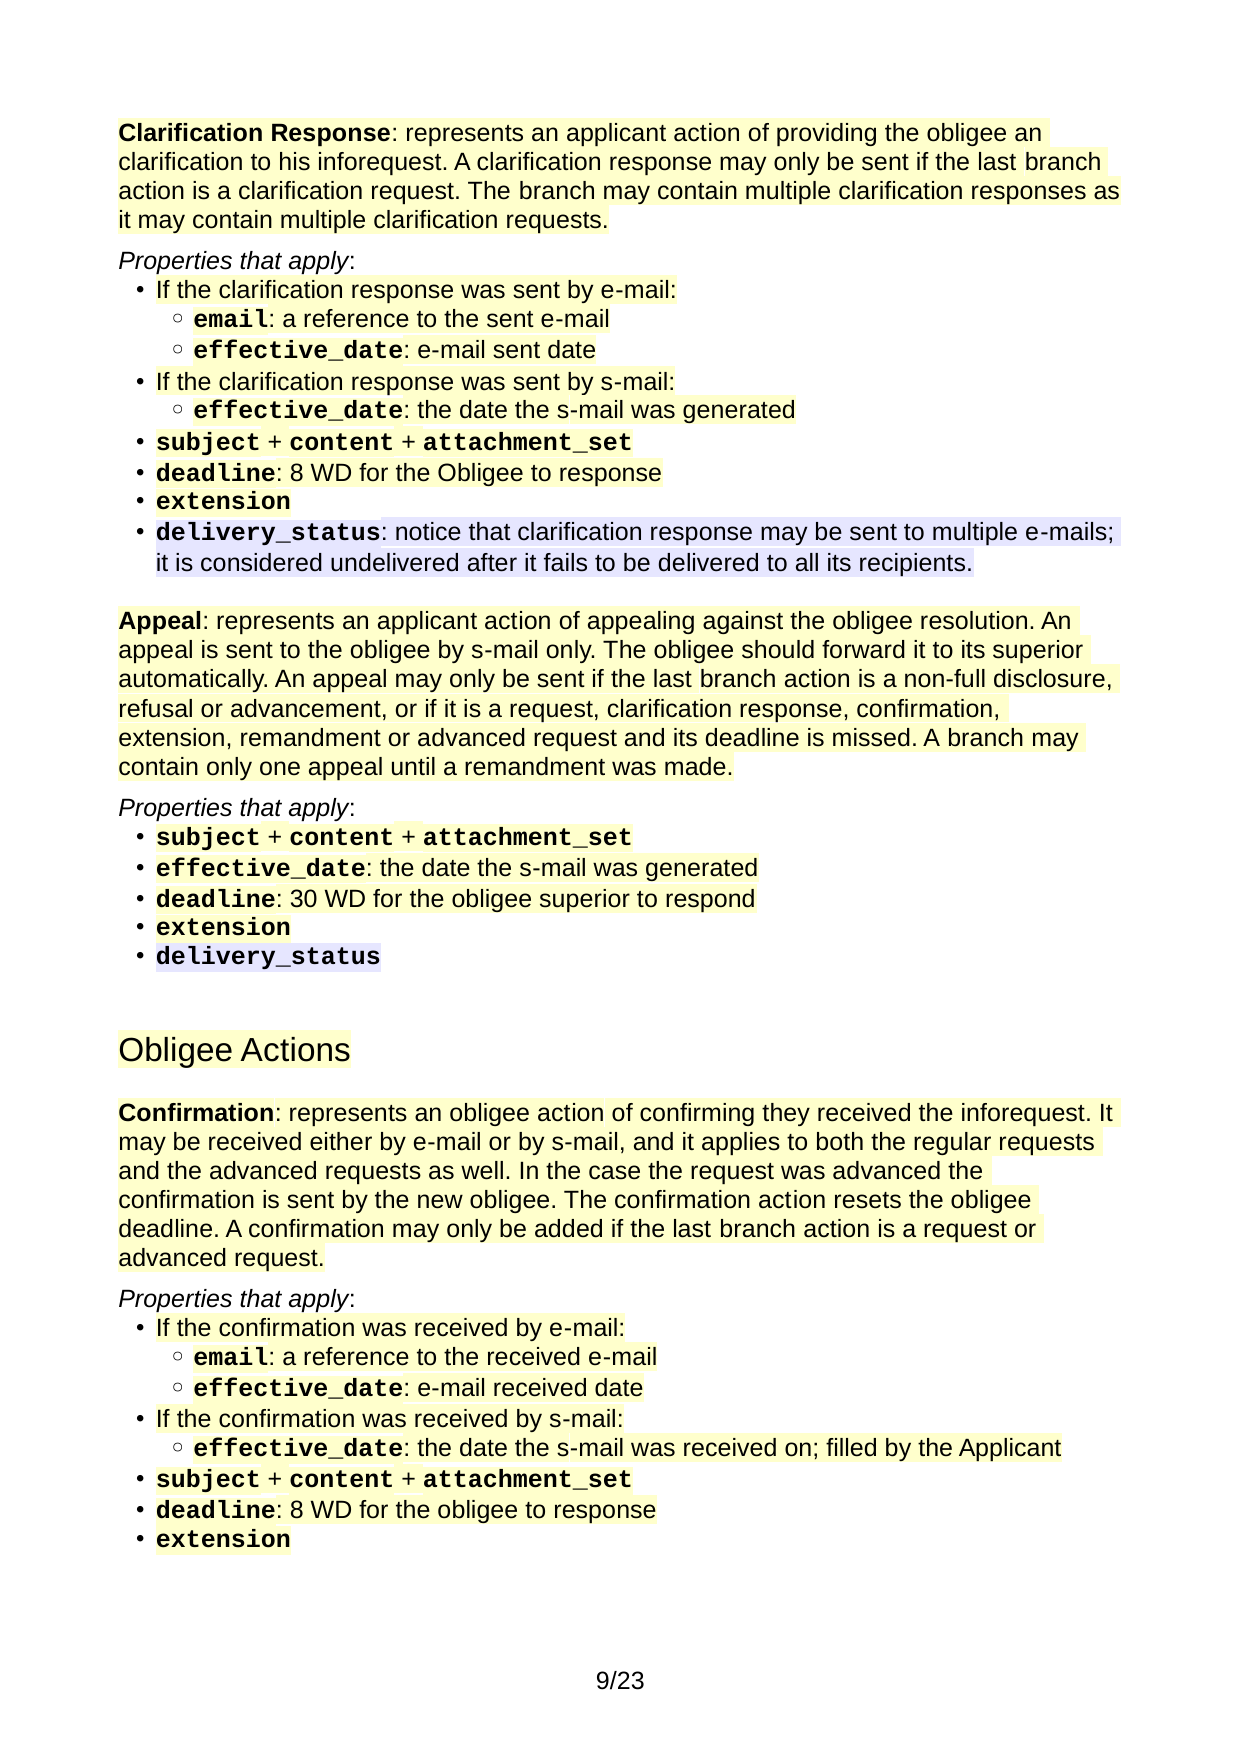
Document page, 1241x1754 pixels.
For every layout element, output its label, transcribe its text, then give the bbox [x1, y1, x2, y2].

list effective_date: the date the s‑mail was generated [403, 395, 1122, 426]
list effective_date: e‑mail sent date [403, 335, 1122, 366]
list email: a reference to the sent e‑mail [168, 304, 268, 335]
list effective_date: the date the s‑mail was generated [168, 395, 403, 426]
list deadline: 30 WD for the obligee superior to respond [136, 883, 1122, 914]
list delivery_status [136, 943, 156, 972]
list email: a reference to the received e‑mail [268, 1342, 1122, 1373]
list extension [136, 488, 1122, 517]
list subject + content + attachment_set [423, 1464, 1122, 1495]
subtitle Obligee Actions [351, 1030, 1122, 1068]
list deadline: 8 WD for the Obligee to response [136, 457, 1122, 488]
list delivery_status [381, 943, 1122, 972]
list subject + content + attachment_set [423, 426, 1122, 457]
text Properties that apply: [118, 246, 1122, 275]
list effective_date: the date the s‑mail was received on; filled by the Applicant [168, 1433, 403, 1464]
list If the confirmation was received by e‑mail: [625, 1313, 1122, 1342]
list effective_date: e‑mail received date [403, 1373, 1122, 1404]
list effective_date: the date the s‑mail was received on; filled by the Applicant [403, 1433, 1122, 1464]
text Appeal: represents an applicant action of appealing against the obligee resolution. An appeal is sent to the obligee by s‑mail only. The obligee should forward it to its superior automatically. An appeal may only be sent if the last branch action is a non-full disclosure, refusal or advancement, or if it is a request, clarification response, confirmation, extension, remandment or advanced request and its deadline is missed. A branch may contain only one appeal until a remandment was made. [118, 606, 1122, 781]
list If the confirmation was received by s‑mail: [624, 1404, 1122, 1433]
list deadline: 8 WD for the obligee to response [136, 1495, 276, 1526]
list If the clarification response was sent by s‑mail: [675, 366, 1122, 395]
list subject + content + attachment_set [136, 1464, 261, 1495]
list effective_date: the date the s‑mail was generated [136, 852, 1122, 883]
list subject + content + attachment_set [136, 821, 261, 852]
list delivery_status: notice that clarification response may be sent to multiple e‑mails; it is considered undelivered after it fails to be delivered to all its recipients. [381, 517, 1122, 577]
list If the clarification response was sent by e‑mail: [677, 275, 1122, 304]
list email: a reference to the sent e‑mail [268, 304, 1122, 335]
list extension [136, 914, 1122, 943]
text Properties that apply: [118, 792, 1122, 821]
list extension [291, 1526, 1122, 1555]
list subject + content + attachment_set [136, 426, 261, 457]
list email: a reference to the received e‑mail [168, 1342, 268, 1373]
list deadline: 8 WD for the obligee to response [276, 1495, 1122, 1526]
text Clarification Response: represents an applicant action of providing the obligee an clarification to his inforequest. A clarification response may only be sent if the last branch action is a clarification request. The branch may contain multiple clarification responses as it may contain multiple clarification requests. [609, 118, 1122, 234]
list effective_date: e‑mail sent date [168, 335, 403, 366]
list effective_date: e‑mail received date [168, 1373, 403, 1404]
list extension [136, 1526, 156, 1555]
text Confirmation: represents an obligee action of confirming they received the inforequest. It may be received either by e‑mail or by s‑mail, and it applies to both the regular requests and the advanced requests as well. In the case the request was advanced the confirmation is sent by the new obligee. The confirmation action resets the obligee deadline. A confirmation may only be added if the last branch action is a request or advanced request. [325, 1098, 1122, 1272]
list subject + content + attachment_set [423, 821, 1122, 852]
list delivery_status: notice that clarification response may be sent to multiple e‑mails; it is considered undelivered after it fails to be delivered to all its recipients. [136, 517, 381, 577]
text Properties that apply: [118, 1284, 1122, 1313]
